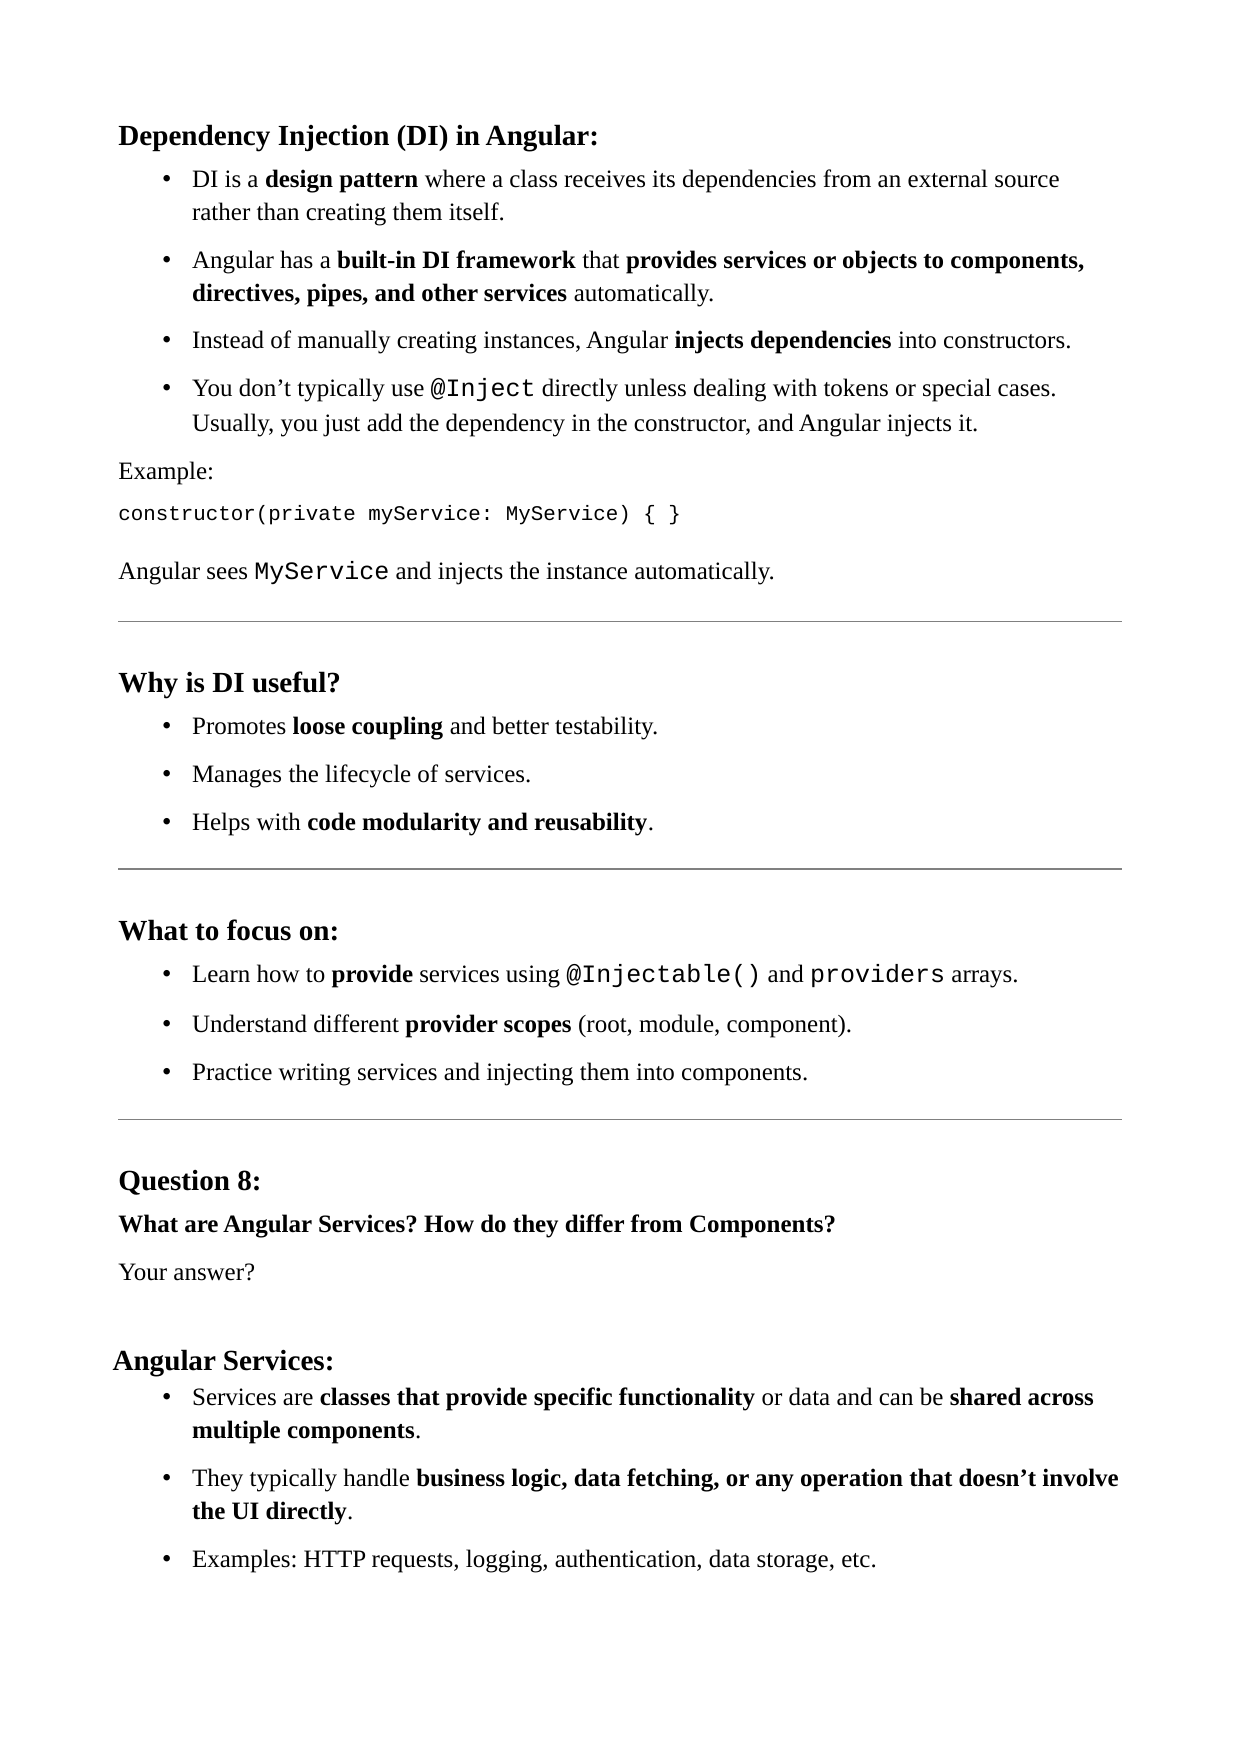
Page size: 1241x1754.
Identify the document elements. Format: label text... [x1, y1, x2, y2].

list Helps with code modularity and reusability. [162, 807, 1122, 835]
text Your answer? [118, 1257, 1122, 1286]
list They typically handle business logic, data fetching, or any operation that doesn’t involve the UI directly. [162, 1463, 1122, 1525]
subtitle Dependency Injection (DI) in Angular: [118, 118, 1122, 152]
subtitle Why is DI useful? [118, 665, 1122, 699]
text constructor(private myService: MyService) { } [118, 503, 1122, 527]
subtitle Question 8: [118, 1163, 1122, 1197]
list Angular has a built-in DI framework that provides services or objects to components, directives, pipes, and other services automatically. [162, 245, 1122, 307]
list You don’t typically use @Inject directly unless dealing with tokens or special cases. Usually, you just add the dependency in the constructor, and Angular injects it. [162, 373, 1122, 437]
subtitle Angular Services: [112, 1343, 1134, 1376]
list Manages the lifecycle of services. [162, 759, 1122, 788]
subtitle What to focus on: [118, 913, 1122, 947]
text Example: [118, 456, 1122, 484]
list Services are classes that provide specific functionality or data and can be shared across multiple components. [162, 1382, 1122, 1444]
text Angular sees MyService and injects the instance automatically. [118, 556, 1122, 587]
list Examples: HTTP requests, logging, authentication, data storage, etc. [162, 1544, 1122, 1572]
list Learn how to provide services using @Injectable() and providers arrays. [162, 959, 1122, 990]
text What are Angular Services? How do they differ from Components? [118, 1209, 1122, 1238]
list Instead of manually creating instances, Angular injects dependencies into constructors. [162, 325, 1122, 354]
list Promotes loose coupling and better testability. [162, 711, 1122, 740]
list DI is a design pattern where a class receives its dependencies from an external source rather than creating them itself. [162, 164, 1122, 226]
list Practice writing services and injecting them into components. [162, 1057, 1122, 1085]
list Understand different provider scopes (root, module, component). [162, 1009, 1122, 1038]
